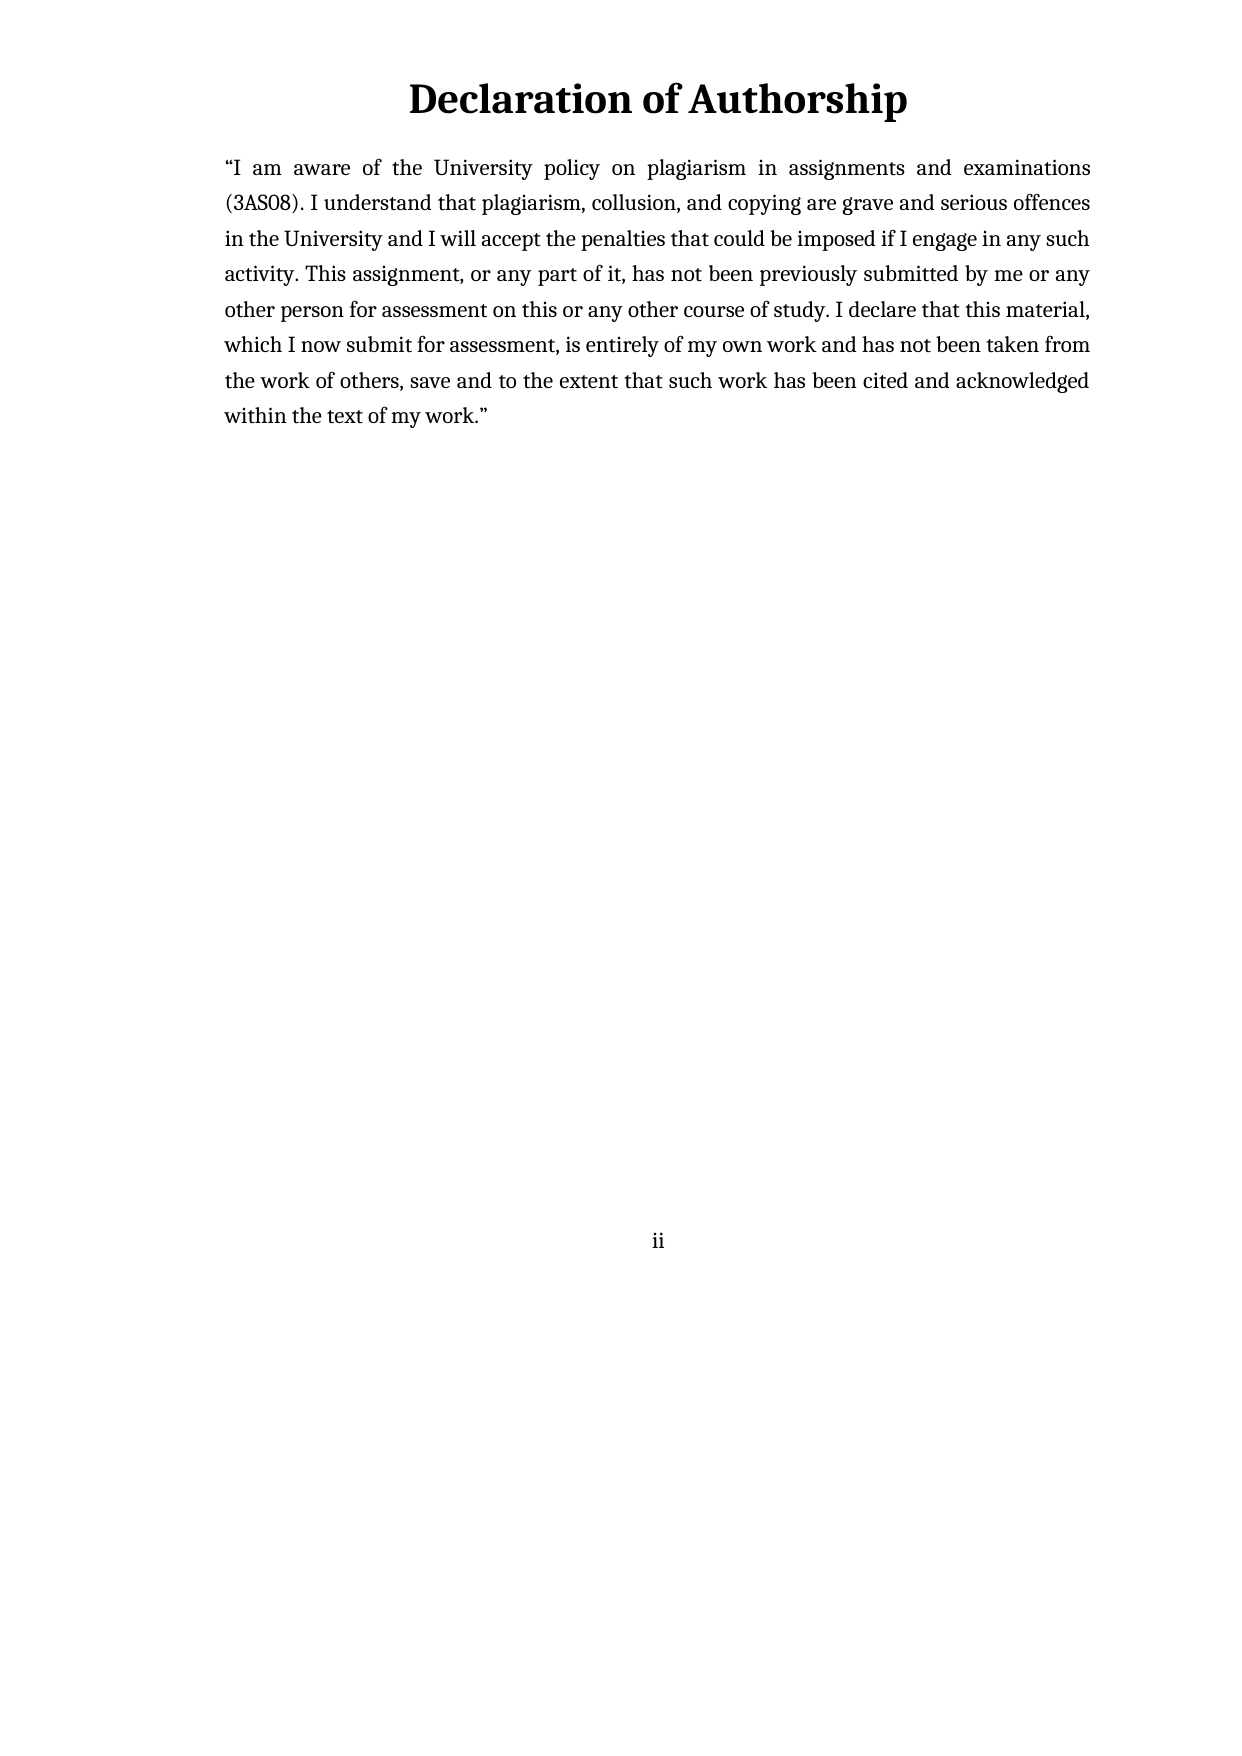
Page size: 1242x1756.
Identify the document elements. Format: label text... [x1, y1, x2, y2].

text “I am aware of the University policy on plagiarism in assignments and examinations (3AS08). I understand that plagiarism, collusion, and copying are grave and serious offences in the University and I will accept the penalties that could be imposed if I engage in any such activity. This assignment, or any part of it, has not been previously submitted by me or any other person for assessment on this or any other course of study. I declare that this material, which I now submit for assessment, is entirely of my own work and has not been taken from the work of others, save and to the extent that such work has been cited and acknowledged within the text of my work.” [224, 154, 1091, 429]
subtitle Declaration of Authorship [225, 75, 1091, 124]
